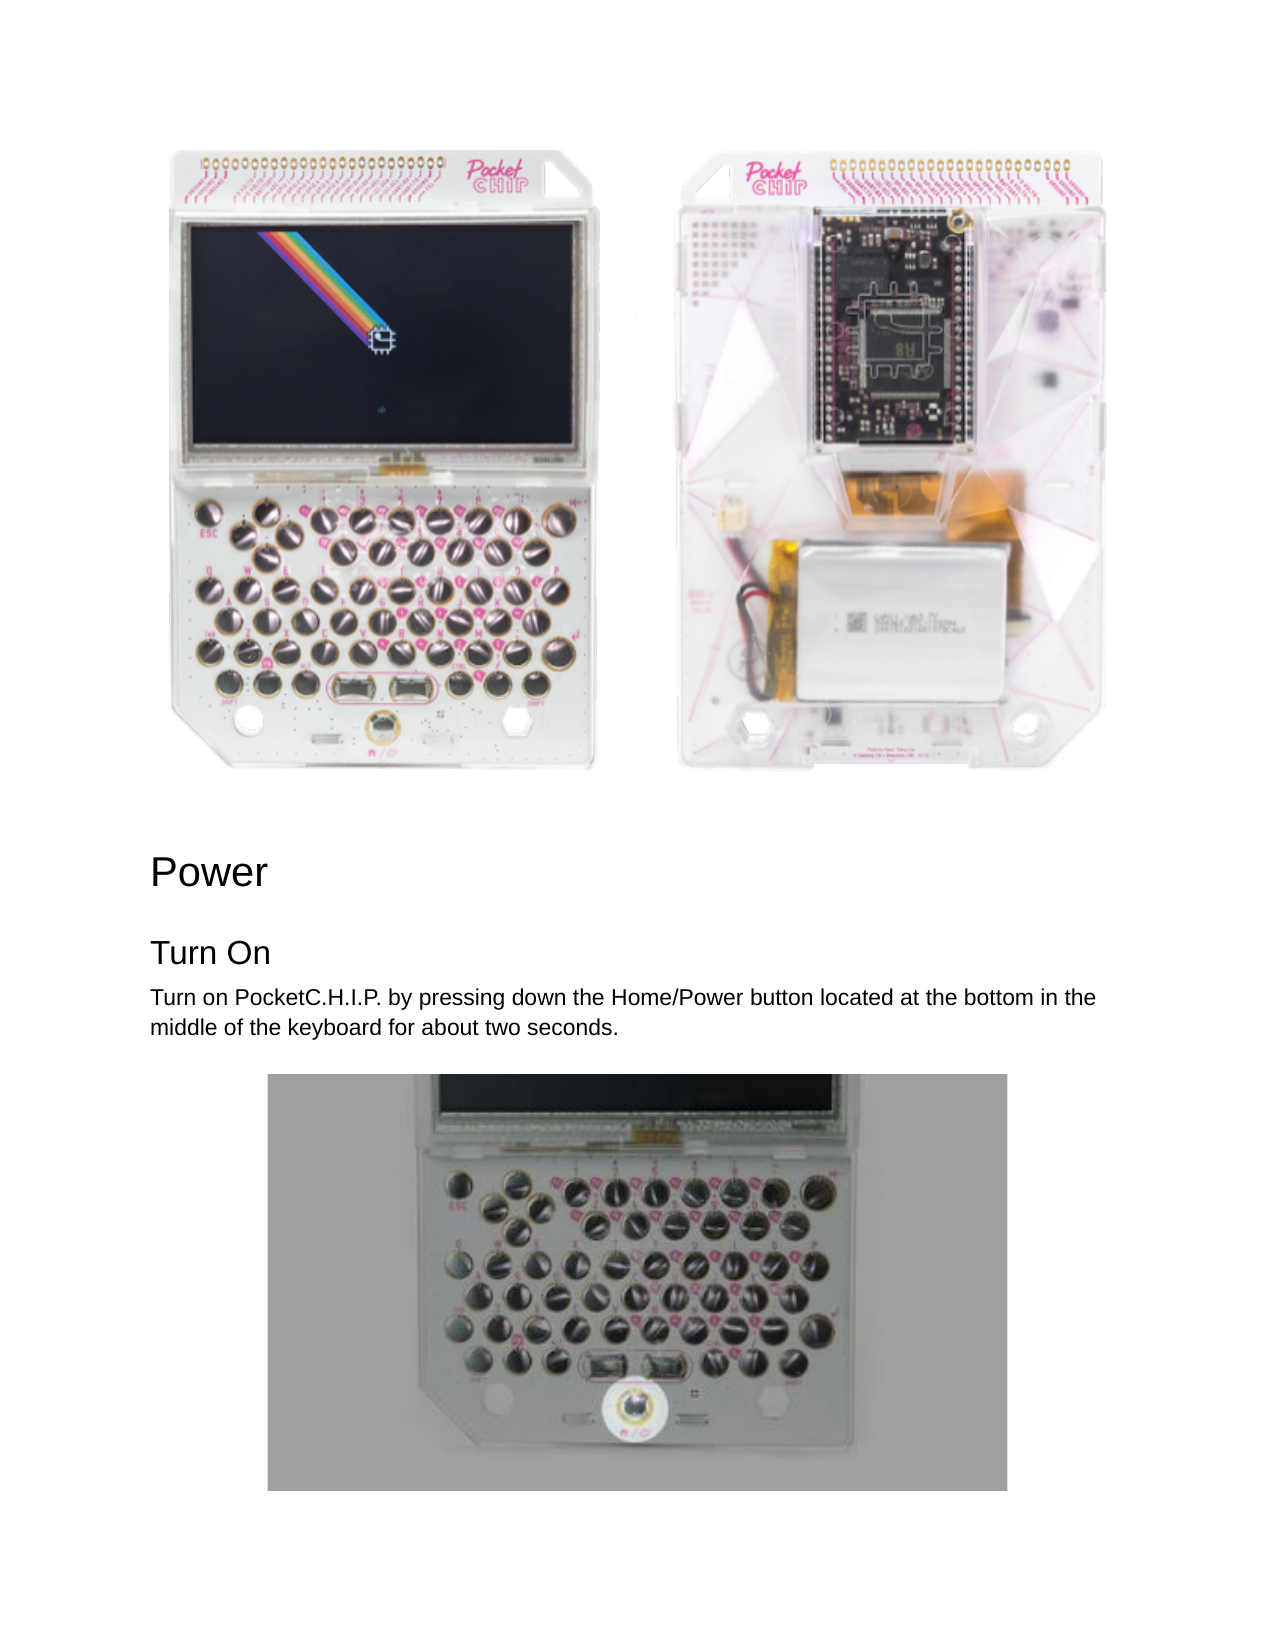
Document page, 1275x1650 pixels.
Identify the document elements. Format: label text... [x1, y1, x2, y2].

picture [168, 150, 1107, 772]
picture [267, 1074, 1008, 1491]
text Turn on PocketC.H.I.P. by pressing down the Home/Power button located at the bottom in the middle of the keyboard for about two seconds. [150, 984, 1125, 1041]
subtitle Power [150, 848, 1125, 896]
subtitle Turn On [150, 933, 1125, 971]
